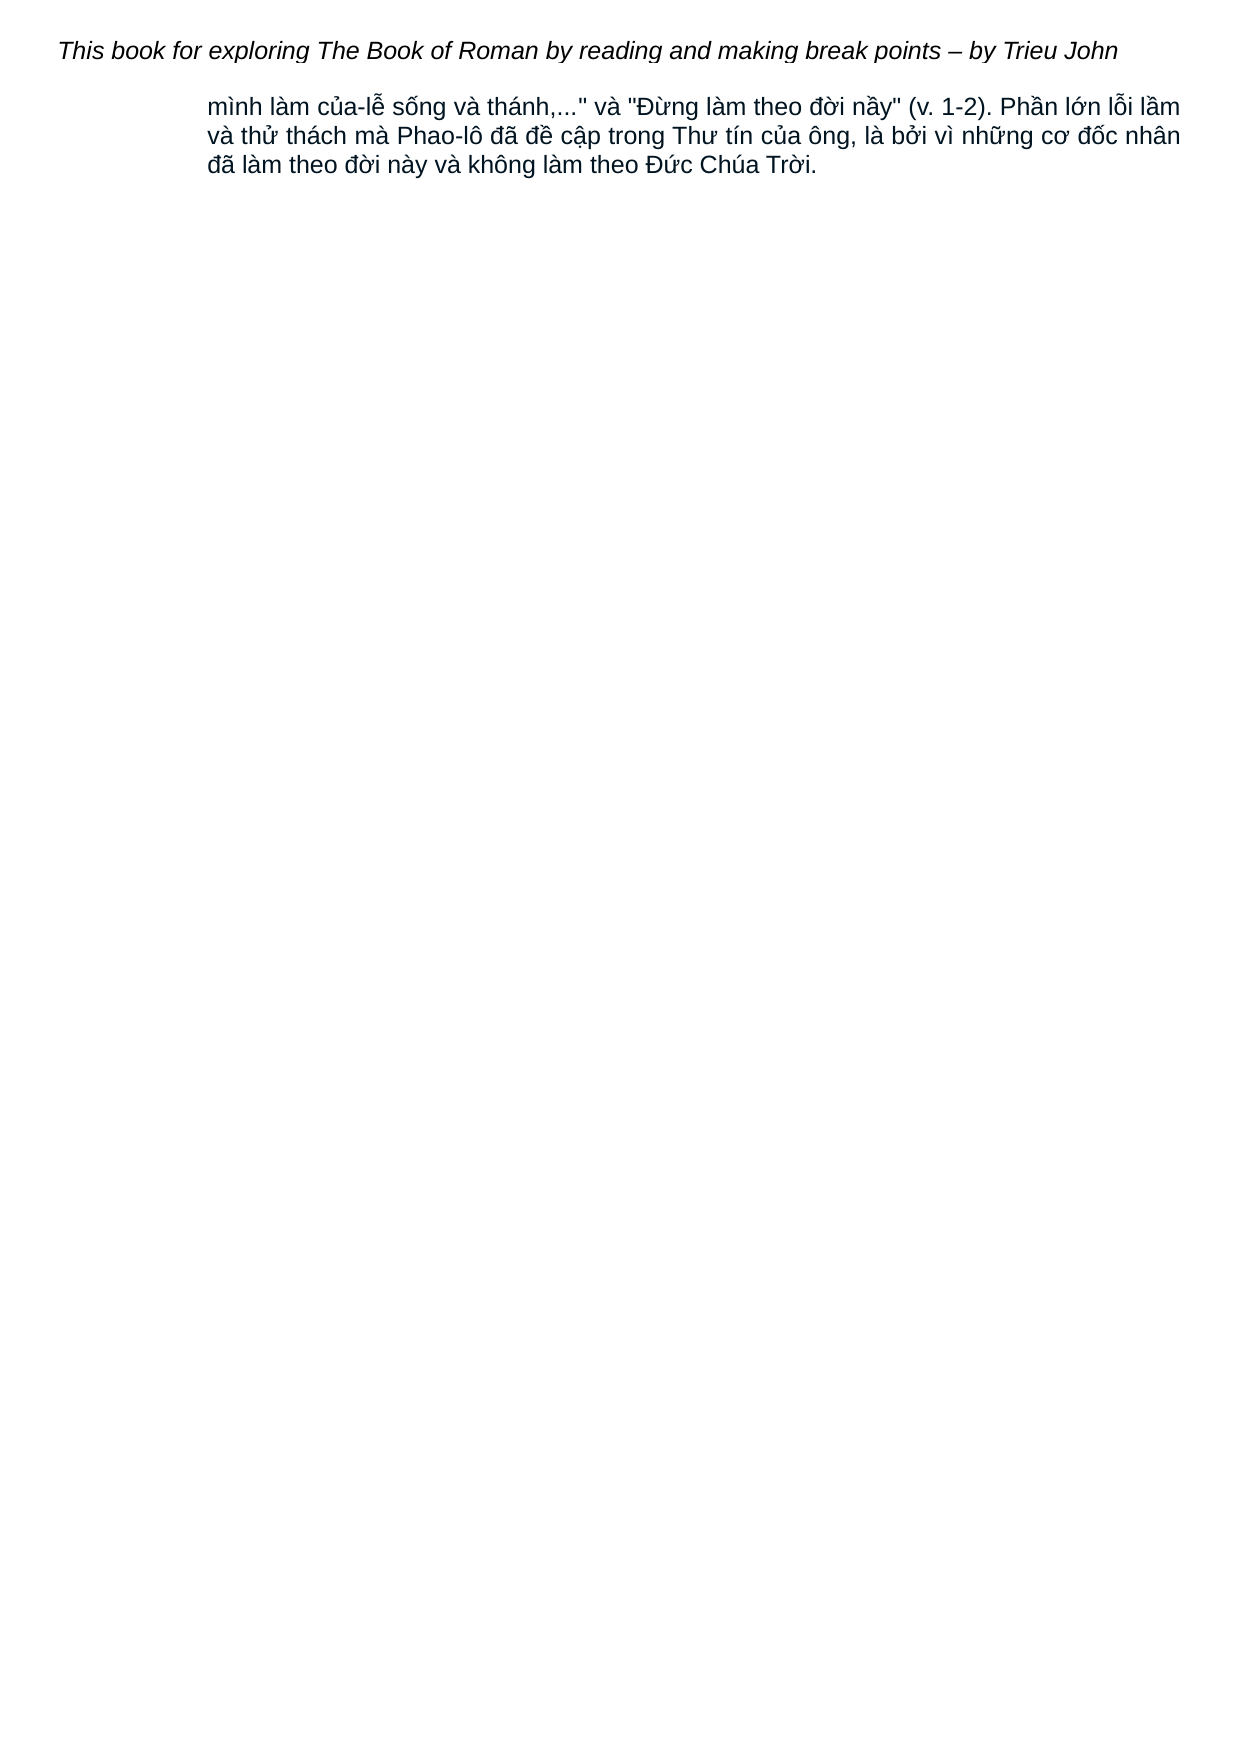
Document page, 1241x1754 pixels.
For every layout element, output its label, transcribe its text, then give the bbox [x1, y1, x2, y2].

list mình làm của-lễ sống và thánh,..." và "Đừng làm theo đời nầy" (v. 1-2). Phần lớn lỗi lầm và thử thách mà Phao-lô đã đề cập trong Thư tín của ông, là bởi vì những cơ đốc nhân đã làm theo đời này và không làm theo Đức Chúa Trời. [169, 92, 1182, 178]
